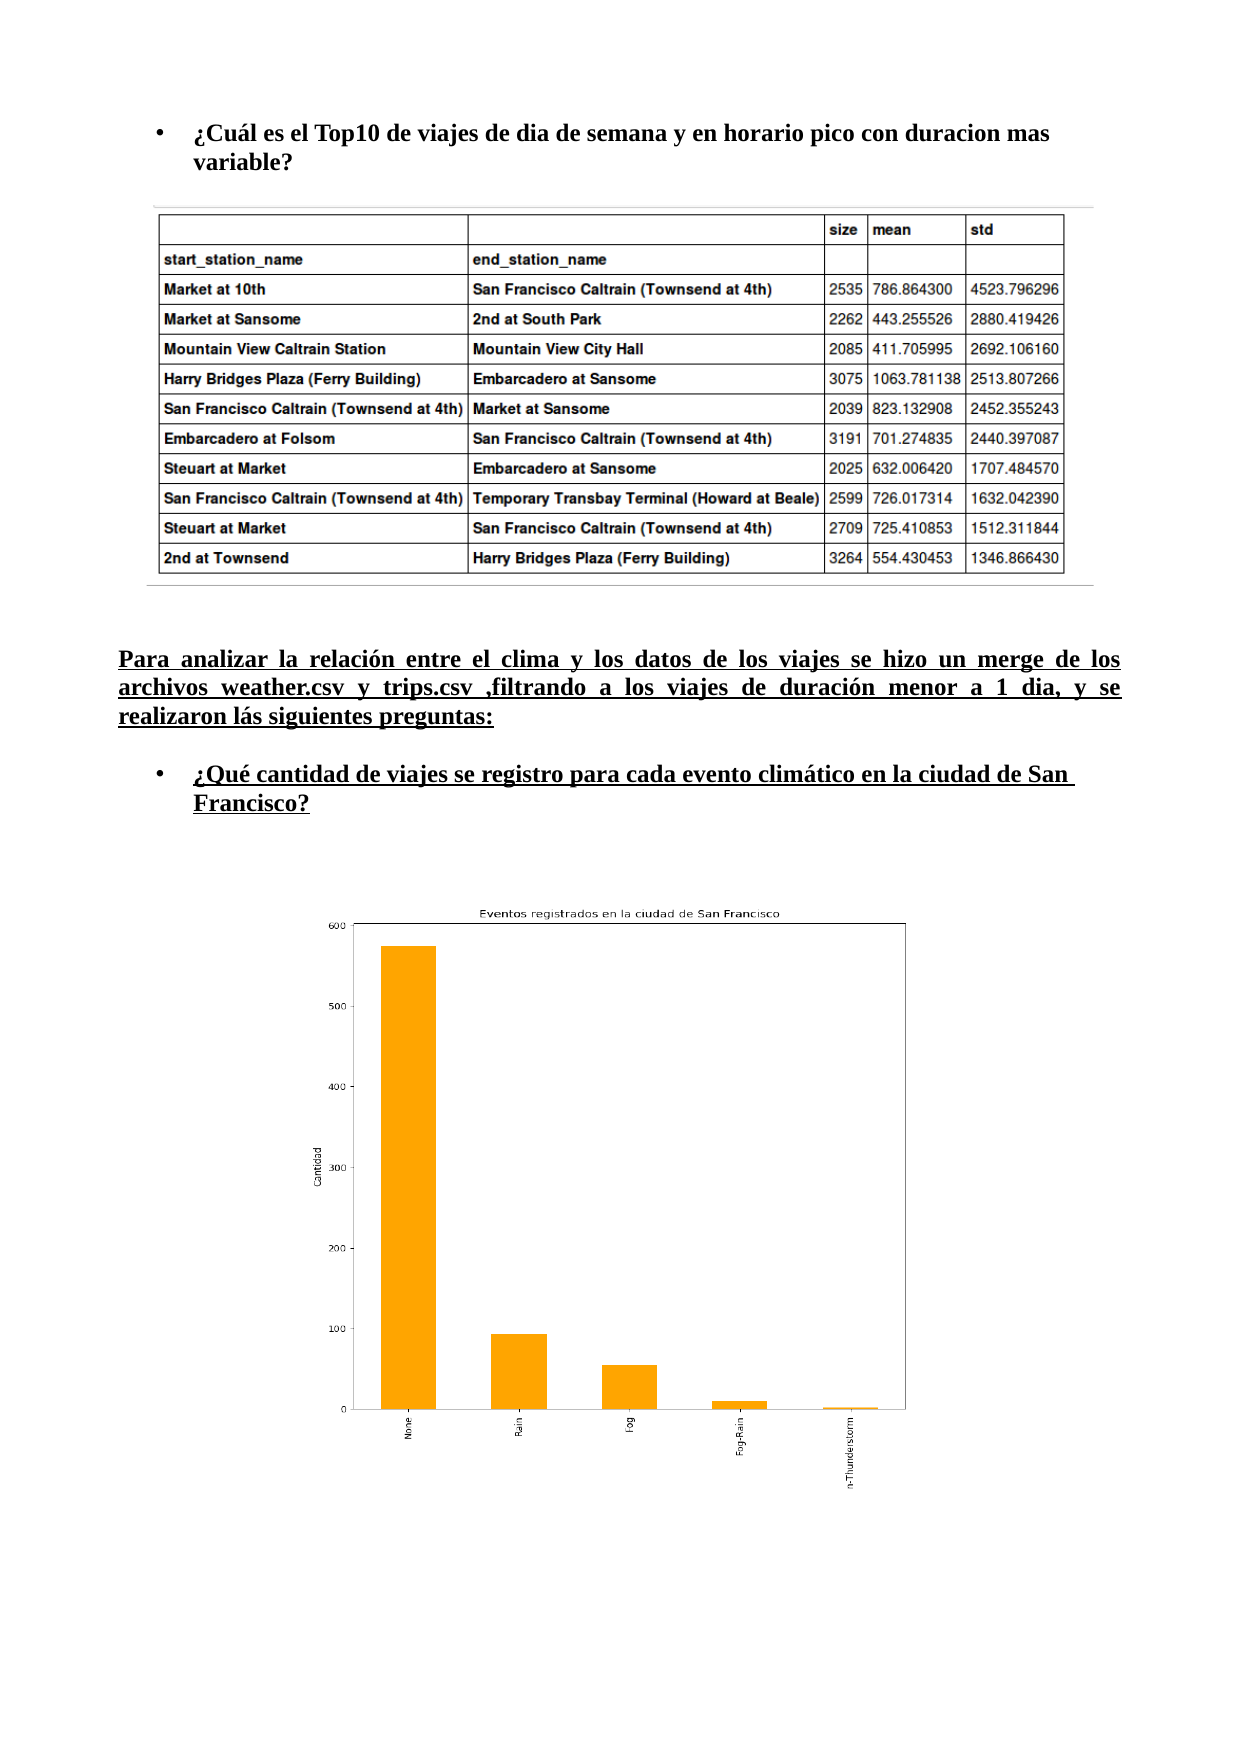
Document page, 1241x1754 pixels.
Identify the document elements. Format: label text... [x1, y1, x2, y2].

picture [146, 205, 1094, 586]
list ¿Cuál es el Top10 de viajes de dia de semana y en horario pico con duracion mas variable? [156, 118, 1122, 176]
text Para analizar la relación entre el clima y los datos de los viajes se hizo un merge de los archivos weather.csv y trips.csv ,filtrando a los viajes de duración menor a 1 dia, y se [118, 644, 1122, 697]
picture [264, 846, 976, 1489]
text realizaron lás siguientes preguntas: [118, 699, 1122, 730]
list ¿Qué cantidad de viajes se registro para cada evento climático en la ciudad de San Francisco? [156, 759, 1122, 817]
